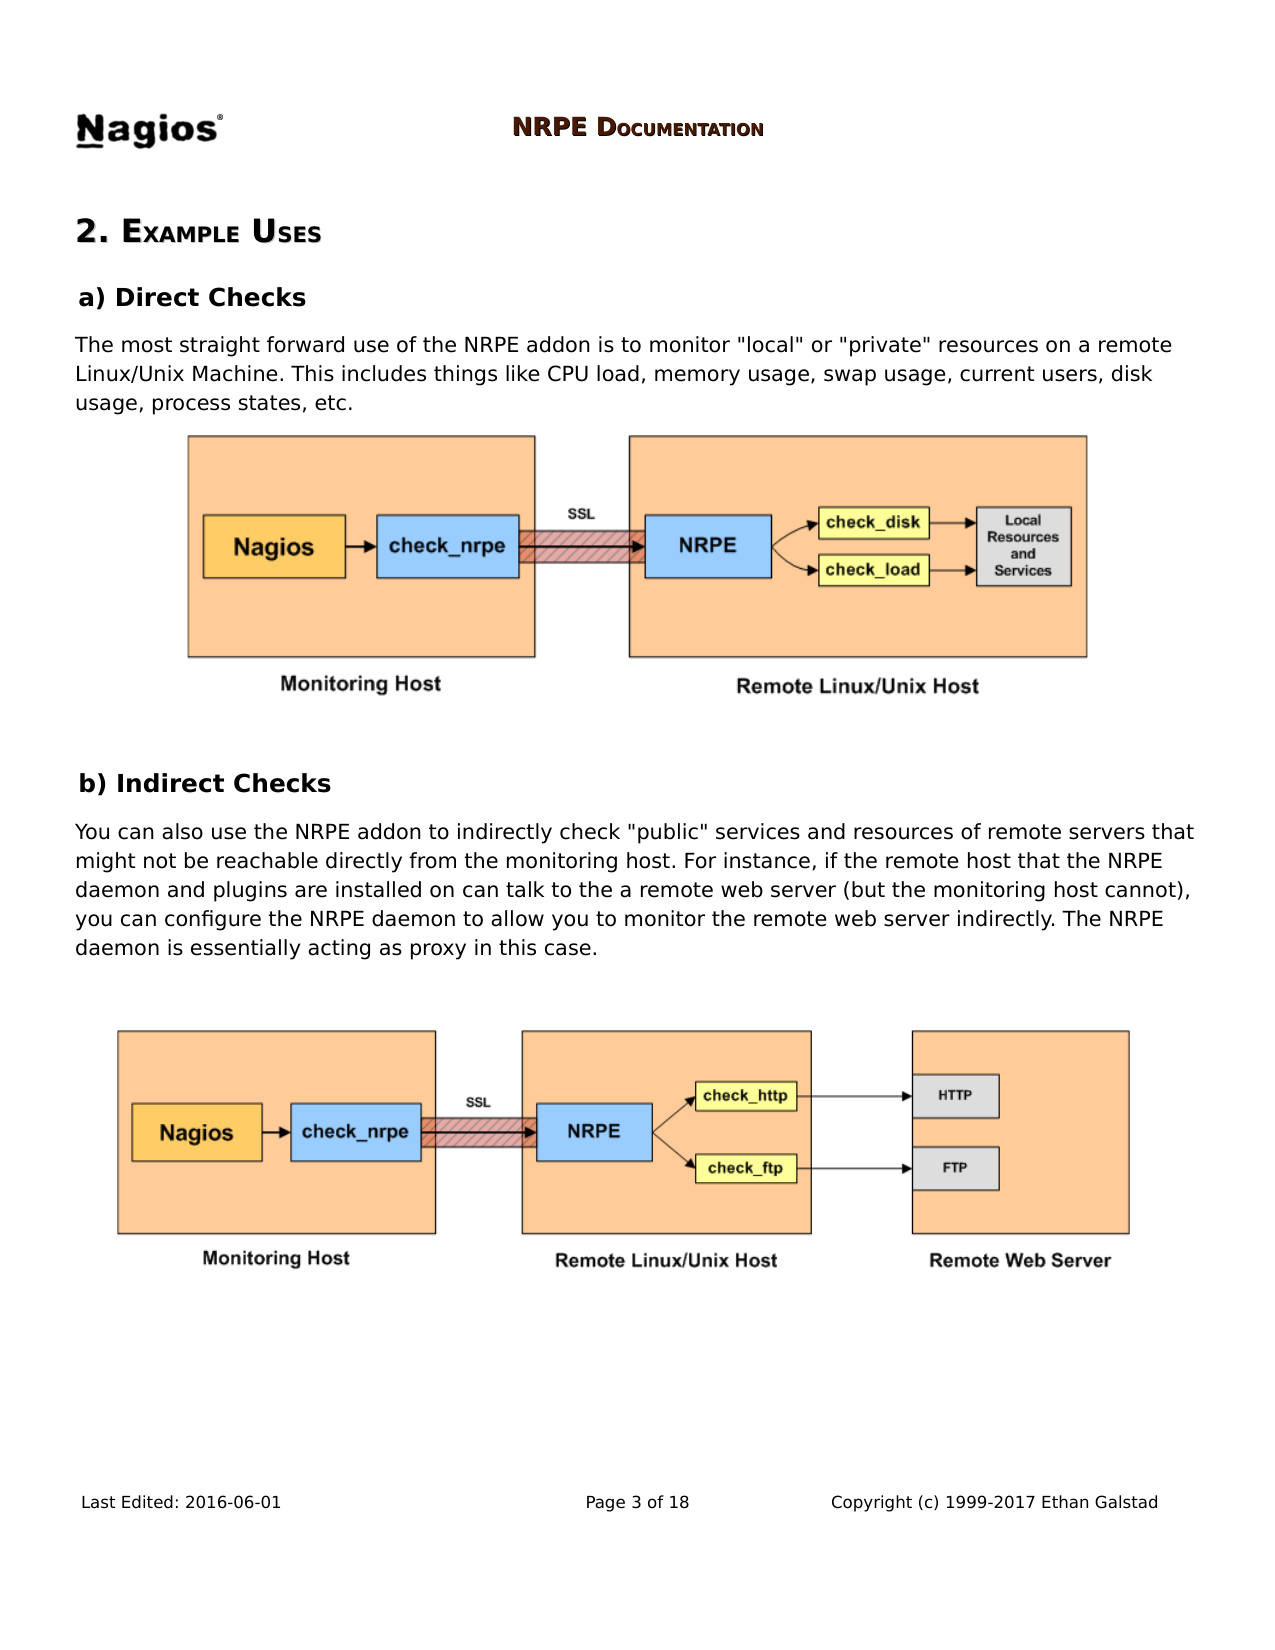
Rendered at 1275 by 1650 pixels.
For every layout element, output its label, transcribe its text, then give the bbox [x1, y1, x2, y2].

subtitle b) Indirect Checks [75, 770, 1200, 799]
picture [187, 435, 1088, 701]
text The most straight forward use of the NRPE addon is to monitor "local" or "private" resources on a remote Linux/Unix Machine. This includes things like CPU load, memory usage, swap usage, current users, disk usage, process states, etc. [75, 333, 1200, 416]
subtitle 2. Example Uses [75, 212, 1200, 250]
subtitle a) Direct Checks [75, 283, 1200, 312]
picture [75, 112, 225, 150]
text You can also use the NRPE addon to indirectly check "public" services and resources of remote servers that might not be reachable directly from the monitoring host. For instance, if the remote host that the NRPE daemon and plugins are installed on can talk to the a remote web server (but the monitoring host cannot), you can configure the NRPE daemon to allow you to monitor the remote web server indirectly. The NRPE daemon is essentially acting as proxy in this case. [75, 820, 1200, 960]
picture [117, 1030, 1130, 1274]
